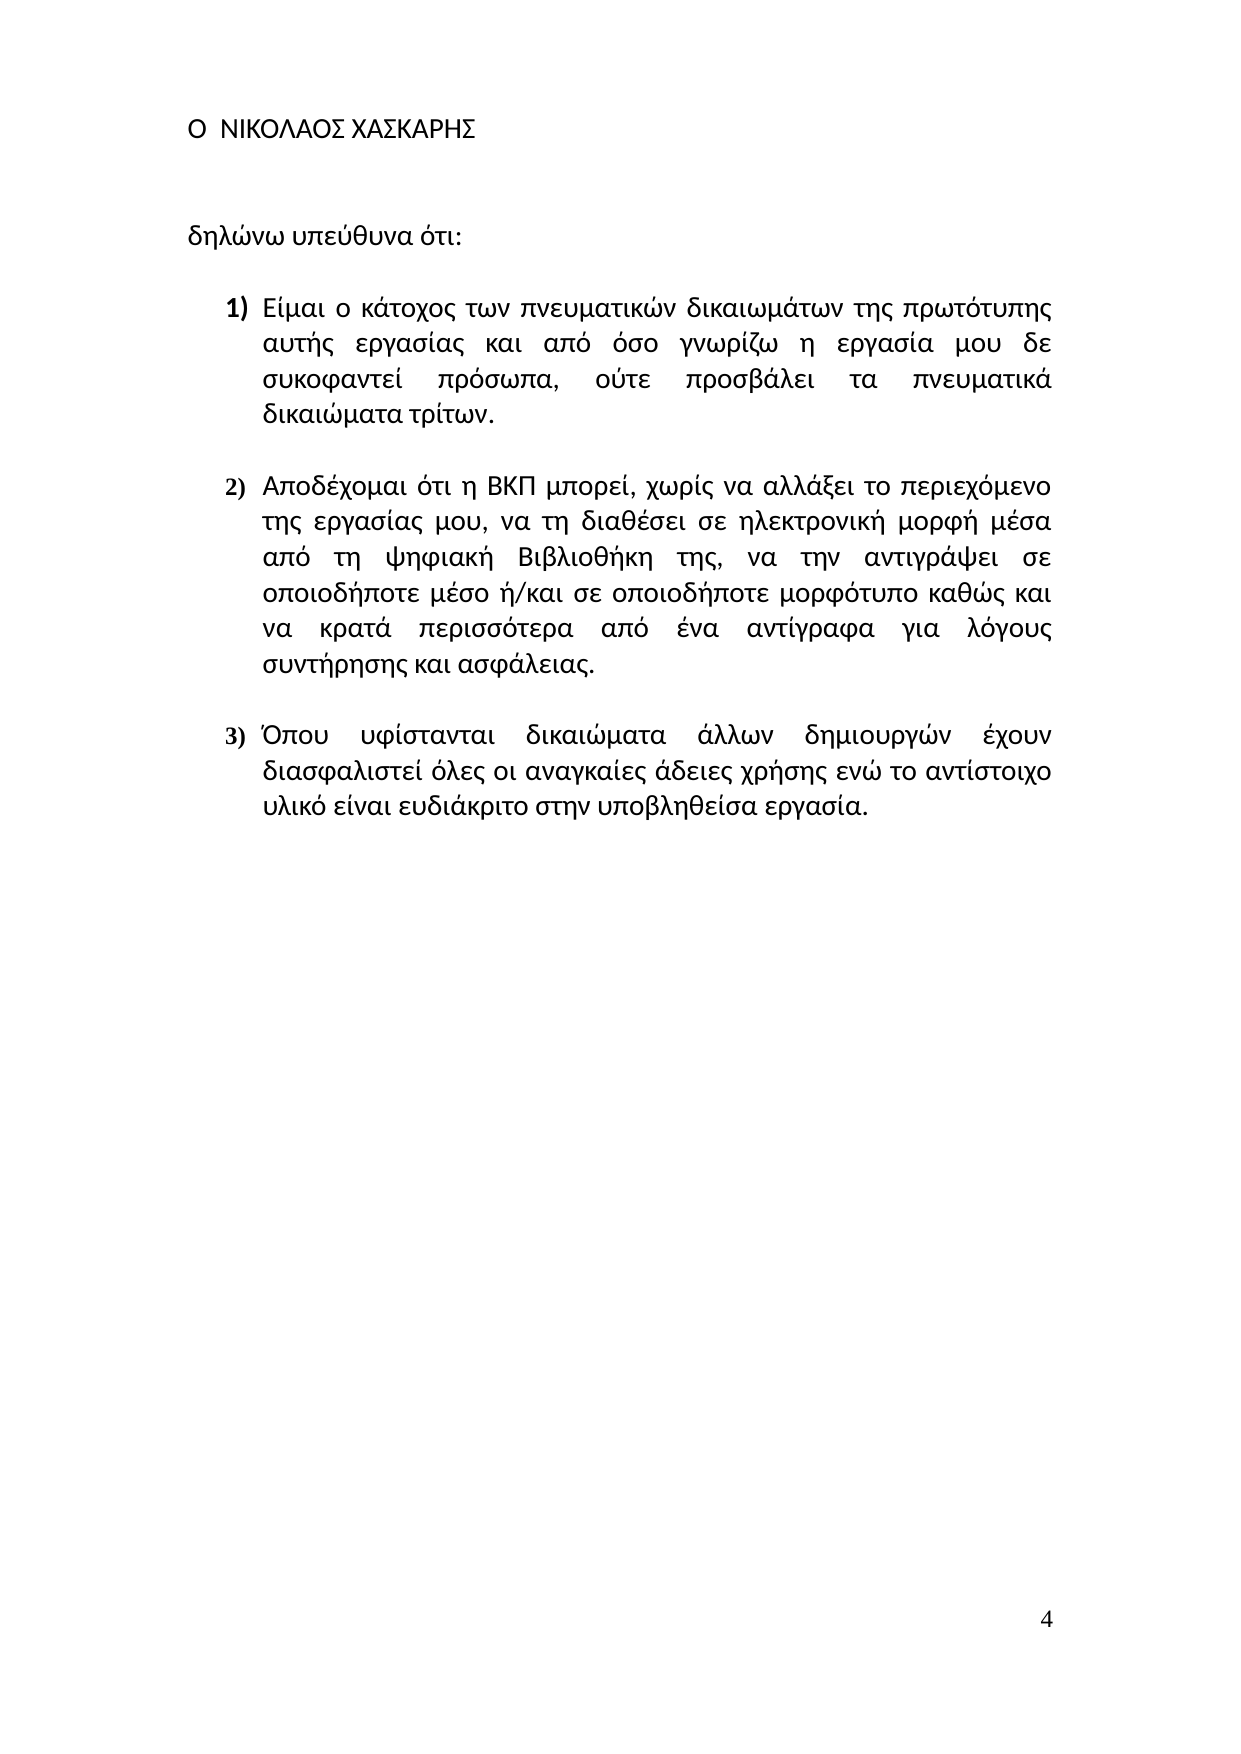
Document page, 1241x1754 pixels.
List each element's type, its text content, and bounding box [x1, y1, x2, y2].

list Είμαι ο κάτοχος των πνευματικών δικαιωμάτων της πρωτότυπης αυτής εργασίας και από όσο γνωρίζω η εργασία μου δε συκοφαντεί πρόσωπα, ούτε προσβάλει τα πνευματικά δικαιώματα τρίτων. [225, 289, 1053, 431]
text Ο ΝΙΚΟΛΑΟΣ ΧΑΣΚΑΡΗΣ [187, 111, 1053, 146]
list Όπου υφίστανται δικαιώματα άλλων δημιουργών έχουν διασφαλιστεί όλες οι αναγκαίες άδειες χρήσης ενώ το αντίστοιχο υλικό είναι ευδιάκριτο στην υποβληθείσα εργασία. [225, 716, 1053, 823]
list Αποδέχομαι ότι η ΒΚΠ μπορεί, χωρίς να αλλάξει το περιεχόμενο της εργασίας μου, να τη διαθέσει σε ηλεκτρονική μορφή μέσα από τη ψηφιακή Βιβλιοθήκη της, να την αντιγράψει σε οποιοδήποτε μέσο ή/και σε οποιοδήποτε μορφότυπο καθώς και να κρατά περισσότερα από ένα αντίγραφα για λόγους συντήρησης και ασφάλειας. [225, 467, 1053, 681]
text δηλώνω υπεύθυνα ότι: [187, 217, 1053, 253]
